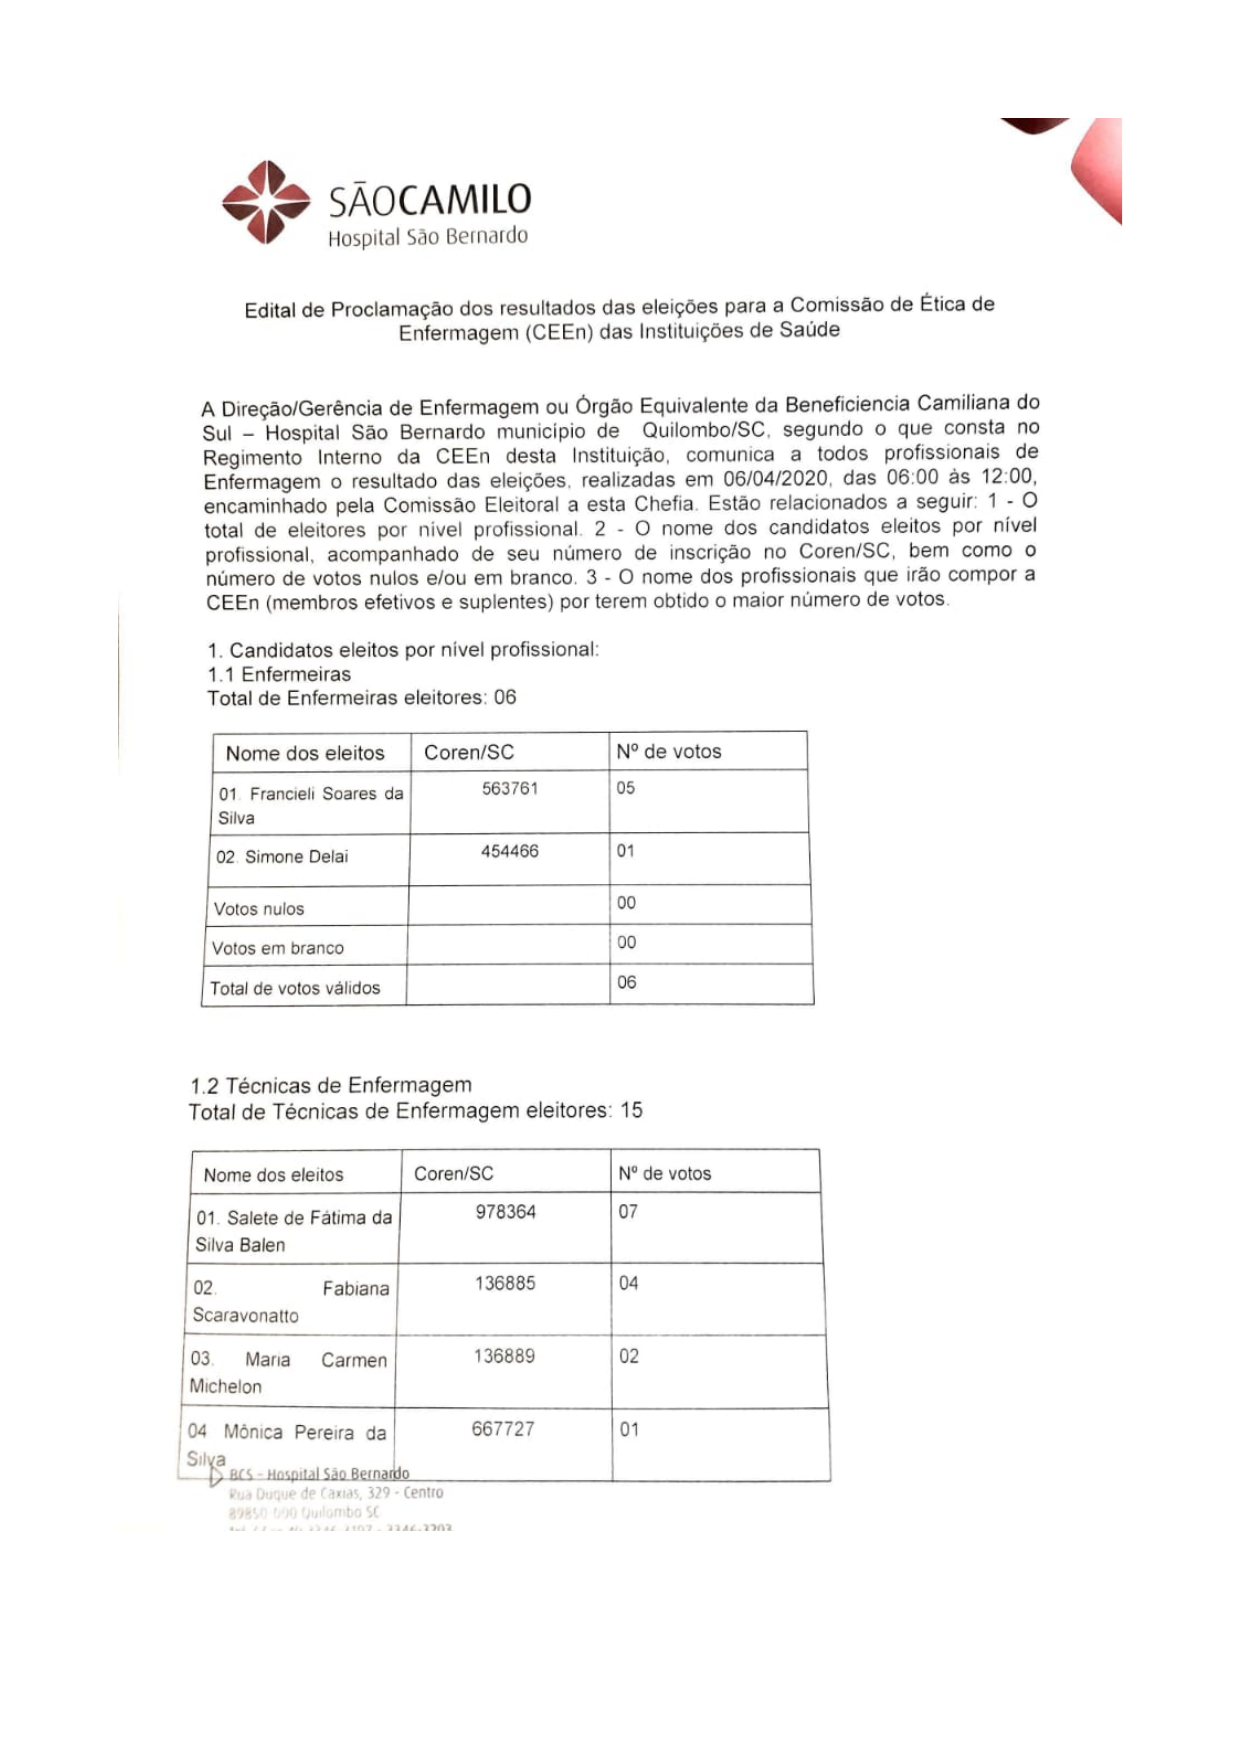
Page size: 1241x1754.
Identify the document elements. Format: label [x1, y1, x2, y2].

picture [118, 118, 1123, 1531]
